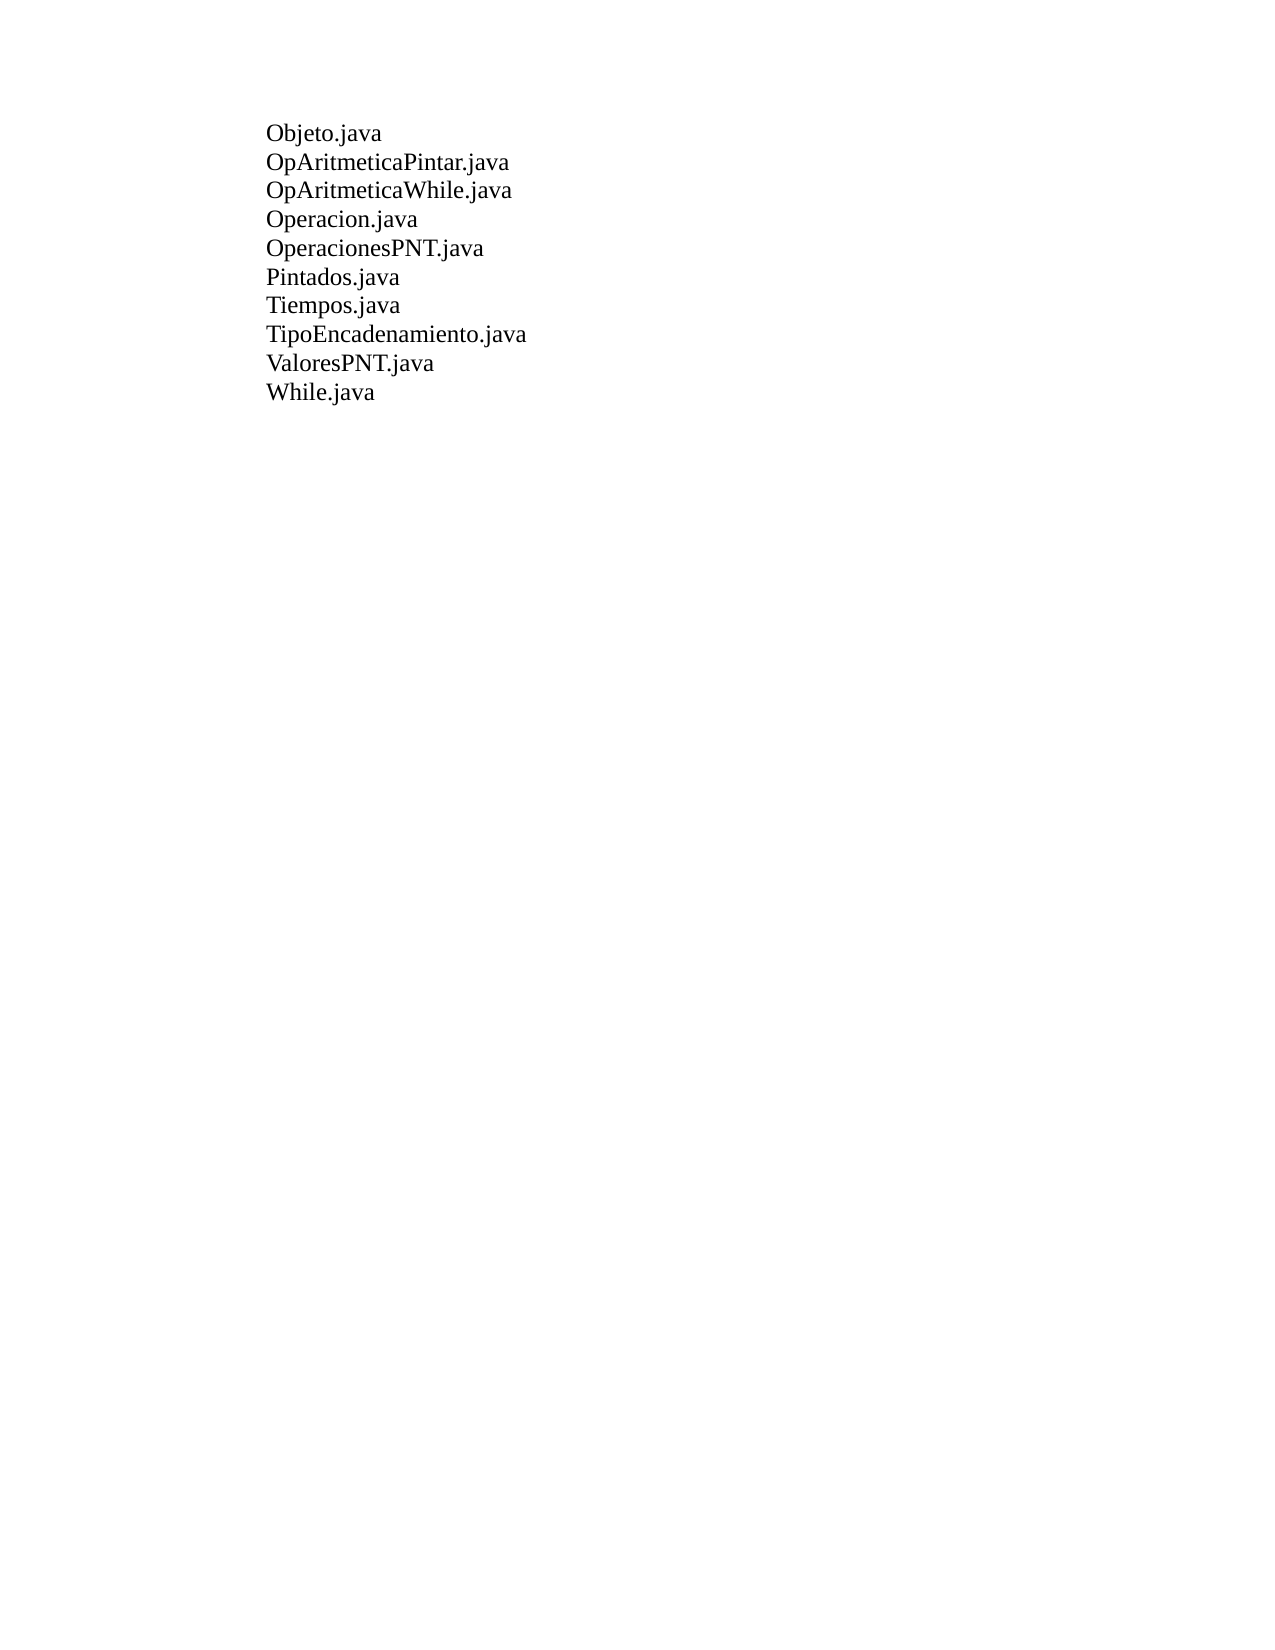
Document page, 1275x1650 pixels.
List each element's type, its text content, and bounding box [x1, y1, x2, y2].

text OpAritmeticaPintar.java [118, 147, 1157, 176]
text Objeto.java [118, 118, 1157, 147]
text OperacionesPNT.java [118, 233, 1157, 262]
text Pintados.java [118, 262, 1157, 291]
text While.java [118, 377, 1157, 406]
text Operacion.java [118, 204, 1157, 233]
text TipoEncadenamiento.java [118, 319, 1157, 348]
text Tiempos.java [118, 291, 1157, 319]
text OpAritmeticaWhile.java [118, 176, 1157, 204]
text ValoresPNT.java [118, 348, 1157, 377]
